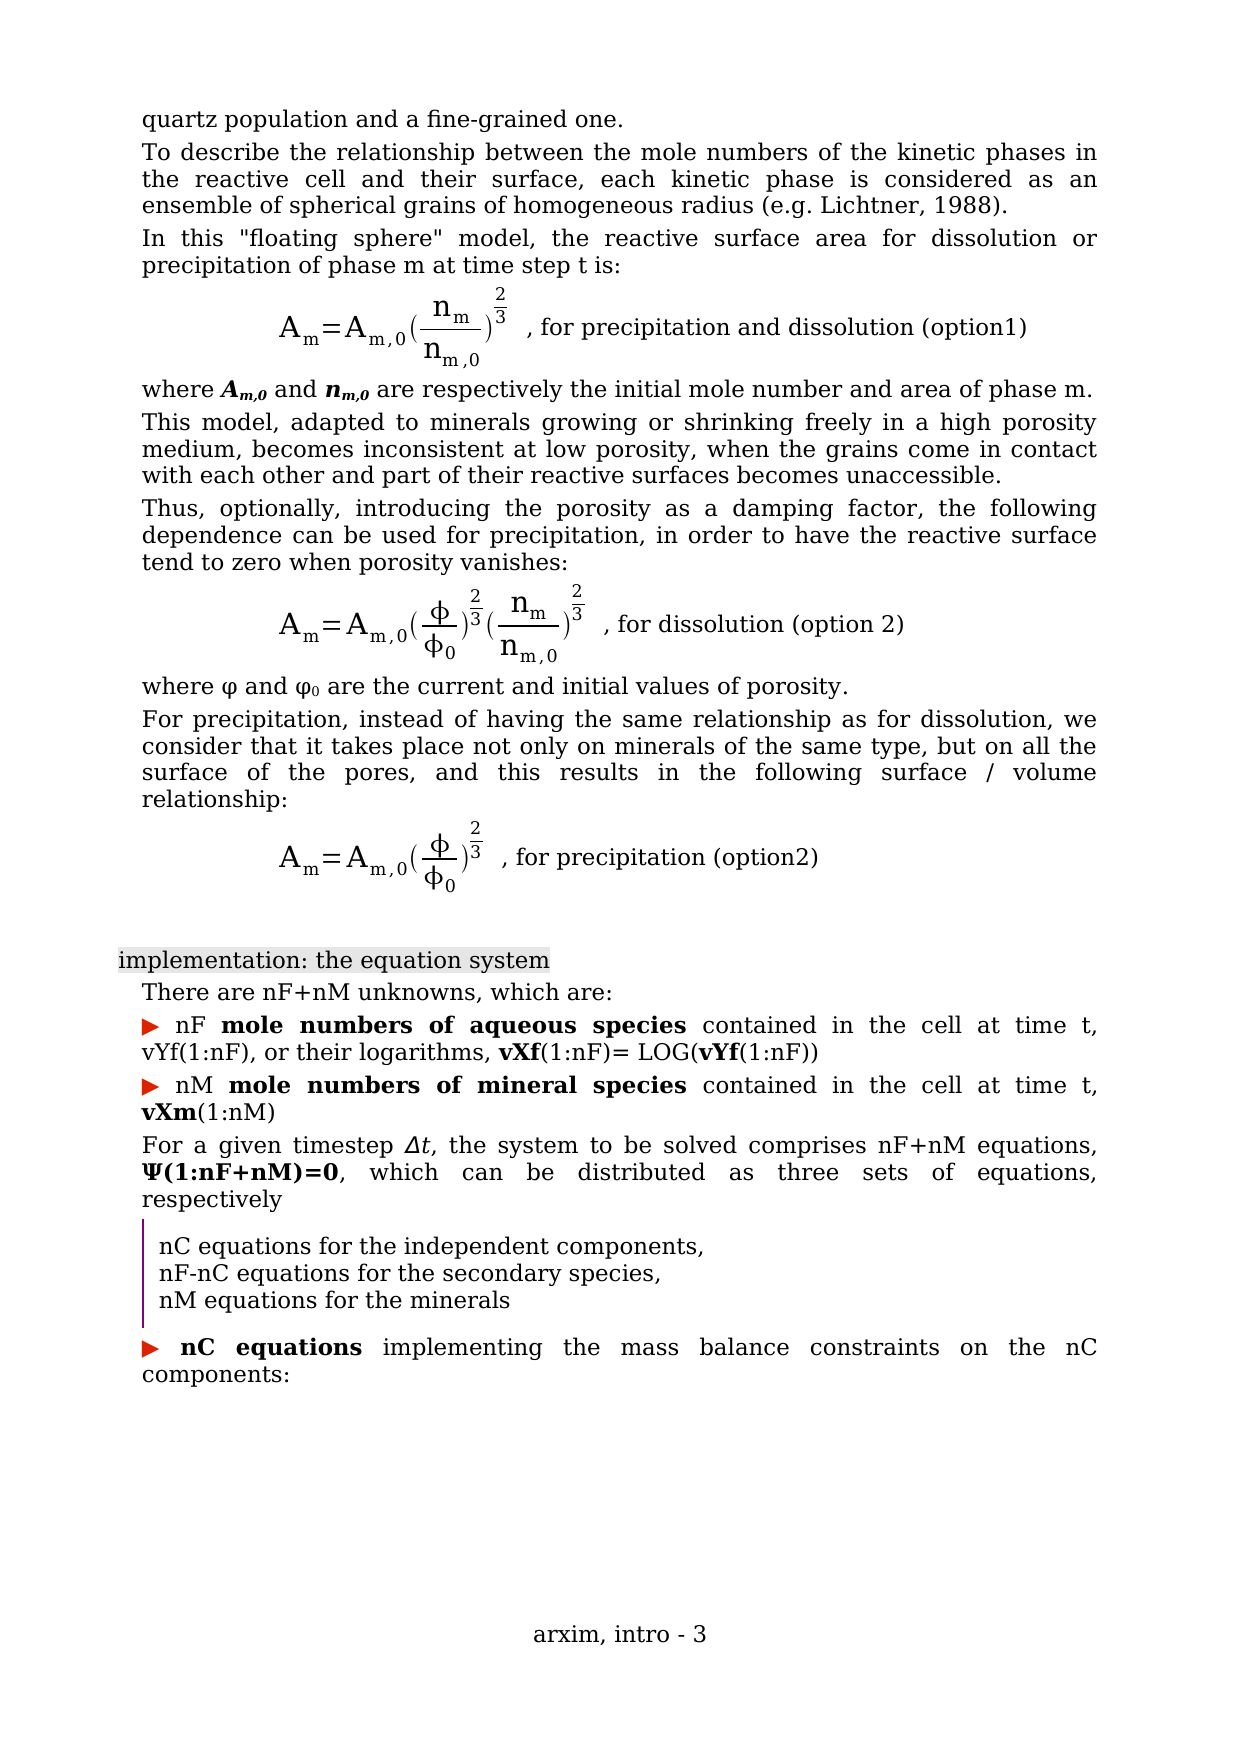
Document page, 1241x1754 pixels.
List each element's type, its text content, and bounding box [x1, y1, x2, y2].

text where φ and φ0 are the current and initial values of porosity. [142, 673, 1098, 700]
text To describe the relationship between the mole numbers of the kinetic phases in the reactive cell and their surface, each kinetic phase is considered as an ensemble of spherical grains of homogeneous radius (e.g. Lichtner, 1988). [142, 139, 1098, 219]
text Thus, optionally, introducing the porosity as a damping factor, the following dependence can be used for precipitation, in order to have the reactive surface tend to zero when porosity vanishes: [142, 495, 1098, 576]
text This model, adapted to minerals growing or shrinking freely in a high porosity medium, becomes inconsistent at low porosity, when the grains come in contact with each other and part of their reactive surfaces becomes unaccessible. [142, 409, 1098, 489]
text For a given timestep Δt, the system to be solved comprises nF+nM equations, Ψ(1:nF+nM)=0, which can be distributed as three sets of equations, respectively [142, 1132, 1098, 1212]
text , for precipitation and dissolution (option1) [142, 285, 1098, 370]
text nF-nC equations for the secondary species, [144, 1260, 1098, 1287]
subtitle implementation: the equation system [550, 947, 1134, 973]
text quartz population and a fine-grained one. [142, 106, 1098, 133]
text nC equations for the independent components, [142, 1218, 1098, 1260]
text For precipitation, instead of having the same relationship as for dissolution, we consider that it takes place not only on minerals of the same type, but on all the surface of the pores, and this results in the following surface / volume relationship: [142, 706, 1098, 813]
text ▶ nC equations implementing the mass balance constraints on the nC components: [142, 1334, 1098, 1388]
text , for dissolution (option 2) [142, 582, 1098, 667]
text , for precipitation (option2) [142, 819, 1098, 896]
text There are nF+nM unknowns, which are: [142, 979, 1098, 1006]
text nM equations for the minerals [144, 1287, 1098, 1328]
text ▶ nF mole numbers of aqueous species contained in the cell at time t, vYf(1:nF), or their logarithms, vXf(1:nF)= LOG(vYf(1:nF)) [142, 1012, 1098, 1066]
text where Am,0 and nm,0 are respectively the initial mole number and area of phase m. [142, 376, 1098, 403]
text In this "floating sphere" model, the reactive surface area for dissolution or precipitation of phase m at time step t is: [142, 225, 1098, 279]
text ▶ nM mole numbers of mineral species contained in the cell at time t, vXm(1:nM) [142, 1072, 1098, 1126]
